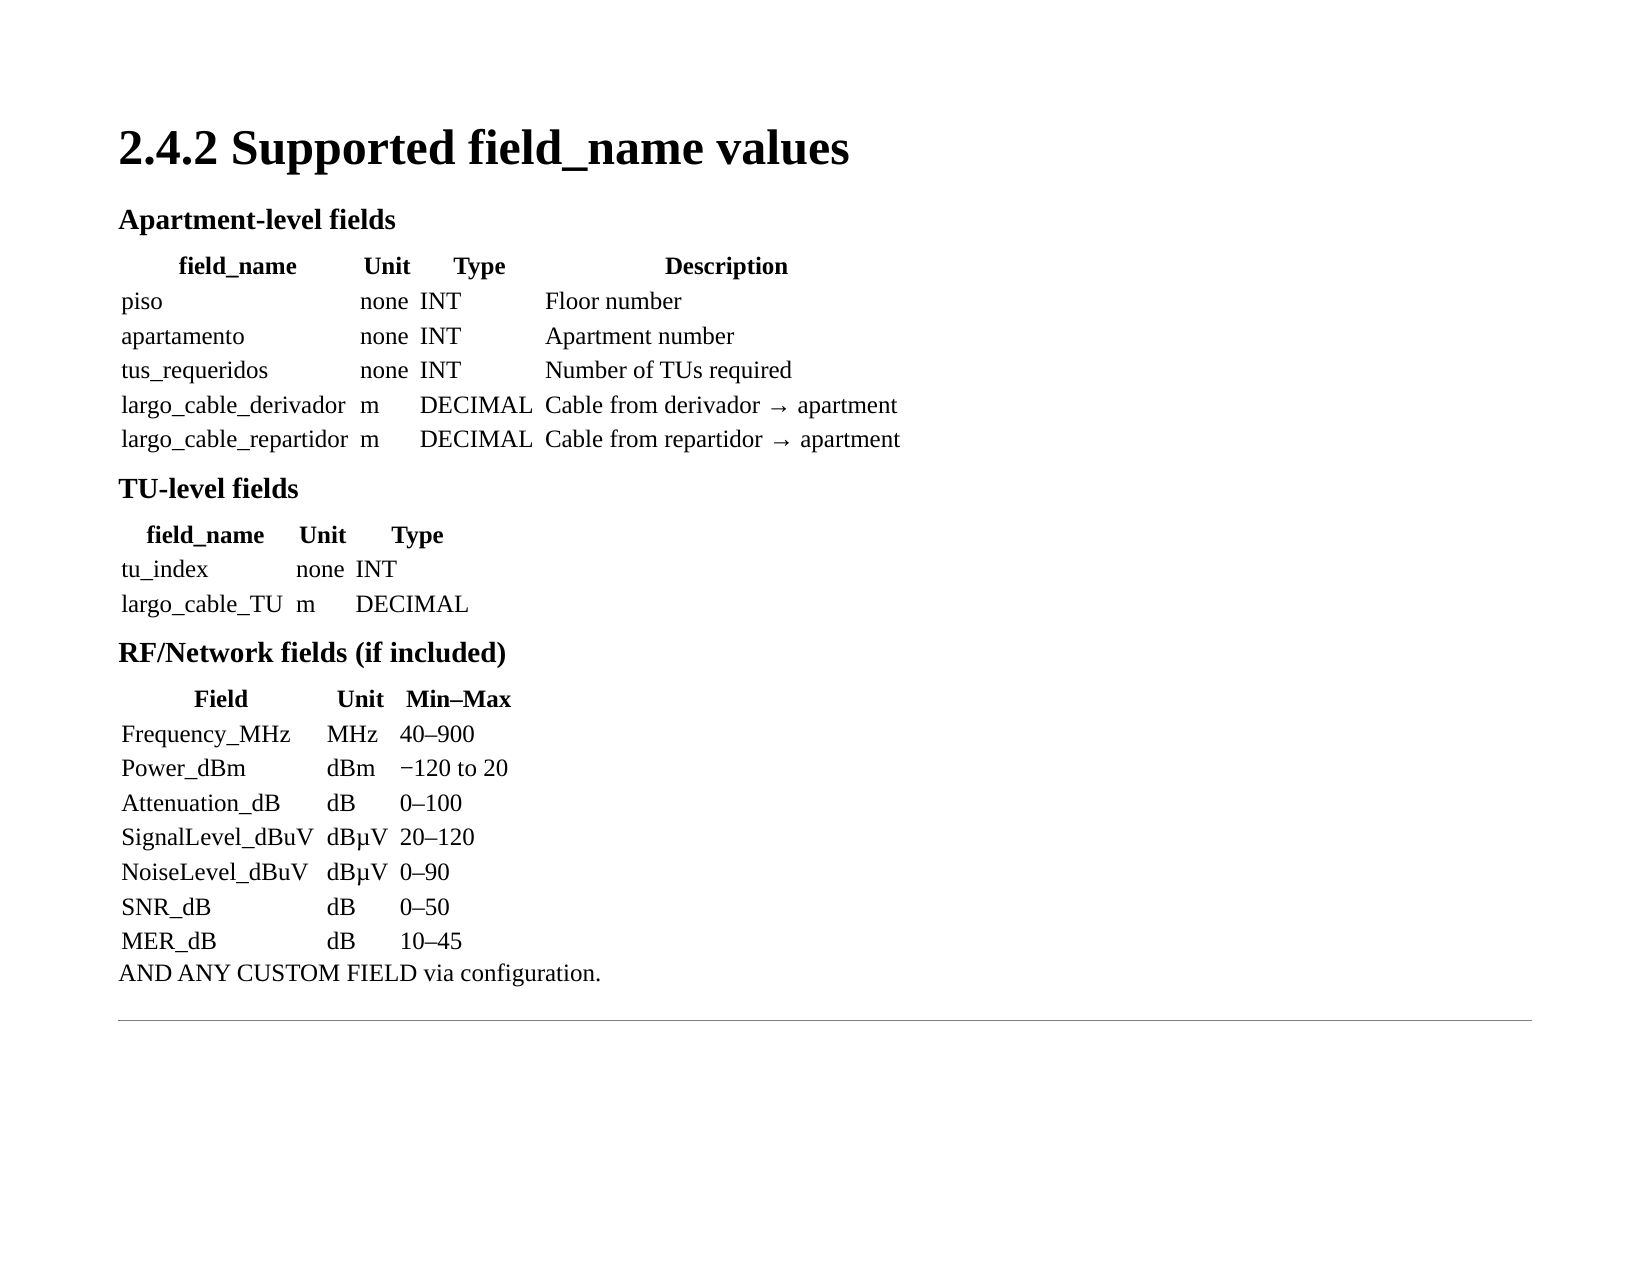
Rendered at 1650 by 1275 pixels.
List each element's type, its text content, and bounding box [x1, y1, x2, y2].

subtitle 2.4.2 Supported field_name values [118, 118, 1532, 176]
table_cell dBµV [324, 820, 397, 854]
table_cell tus_requeridos [118, 352, 357, 387]
table_cell Floor number [542, 283, 911, 318]
table_header Unit [293, 517, 352, 551]
table_cell Number of TUs required [542, 352, 911, 387]
table_header Unit [324, 681, 397, 716]
table_cell dB [324, 923, 397, 958]
table_cell m [293, 586, 352, 621]
subtitle RF/Network fields (if included) [118, 635, 1532, 669]
table_cell Frequency_MHz [118, 716, 324, 750]
table_cell DECIMAL [417, 387, 542, 422]
table_cell none [357, 318, 417, 352]
table_header Field [118, 681, 324, 716]
table_cell dB [324, 889, 397, 923]
text AND ANY CUSTOM FIELD via configuration. [118, 958, 1532, 987]
table_cell largo_cable_repartidor [118, 422, 357, 456]
table_cell dBm [324, 750, 397, 785]
table_cell MHz [324, 716, 397, 750]
table_cell −120 to 20 [397, 750, 521, 785]
table_cell Power_dBm [118, 750, 324, 785]
table_header Unit [357, 249, 417, 283]
table_header Description [542, 249, 911, 283]
table_cell none [293, 551, 352, 586]
subtitle Apartment-level fields [118, 203, 1532, 236]
table_cell DECIMAL [353, 586, 482, 621]
table_cell piso [118, 283, 357, 318]
table_header Type [353, 517, 482, 551]
table_header field_name [118, 517, 293, 551]
table_cell INT [417, 283, 542, 318]
table_cell 20–120 [397, 820, 521, 854]
table_cell INT [417, 352, 542, 387]
table_cell INT [353, 551, 482, 586]
table_cell DECIMAL [417, 422, 542, 456]
table_cell SNR_dB [118, 889, 324, 923]
table_header field_name [118, 249, 357, 283]
table_cell largo_cable_TU [118, 586, 293, 621]
table_cell 0–50 [397, 889, 521, 923]
table_cell Cable from repartidor → apartment [542, 422, 911, 456]
table_cell NoiseLevel_dBuV [118, 854, 324, 889]
table_cell m [357, 387, 417, 422]
table_header Type [417, 249, 542, 283]
table_header Min–Max [397, 681, 521, 716]
table_cell 0–100 [397, 785, 521, 819]
table_cell none [357, 352, 417, 387]
table_cell Apartment number [542, 318, 911, 352]
table_cell INT [417, 318, 542, 352]
table_cell 0–90 [397, 854, 521, 889]
table_cell Cable from derivador → apartment [542, 387, 911, 422]
subtitle TU-level fields [118, 471, 1532, 504]
table_cell tu_index [118, 551, 293, 586]
table_cell none [357, 283, 417, 318]
table_cell dB [324, 785, 397, 819]
table_cell SignalLevel_dBuV [118, 820, 324, 854]
table_cell 10–45 [397, 923, 521, 958]
table_cell dBµV [324, 854, 397, 889]
table_cell Attenuation_dB [118, 785, 324, 819]
table_cell apartamento [118, 318, 357, 352]
table_cell m [357, 422, 417, 456]
table_cell 40–900 [397, 716, 521, 750]
table_cell MER_dB [118, 923, 324, 958]
table_cell largo_cable_derivador [118, 387, 357, 422]
